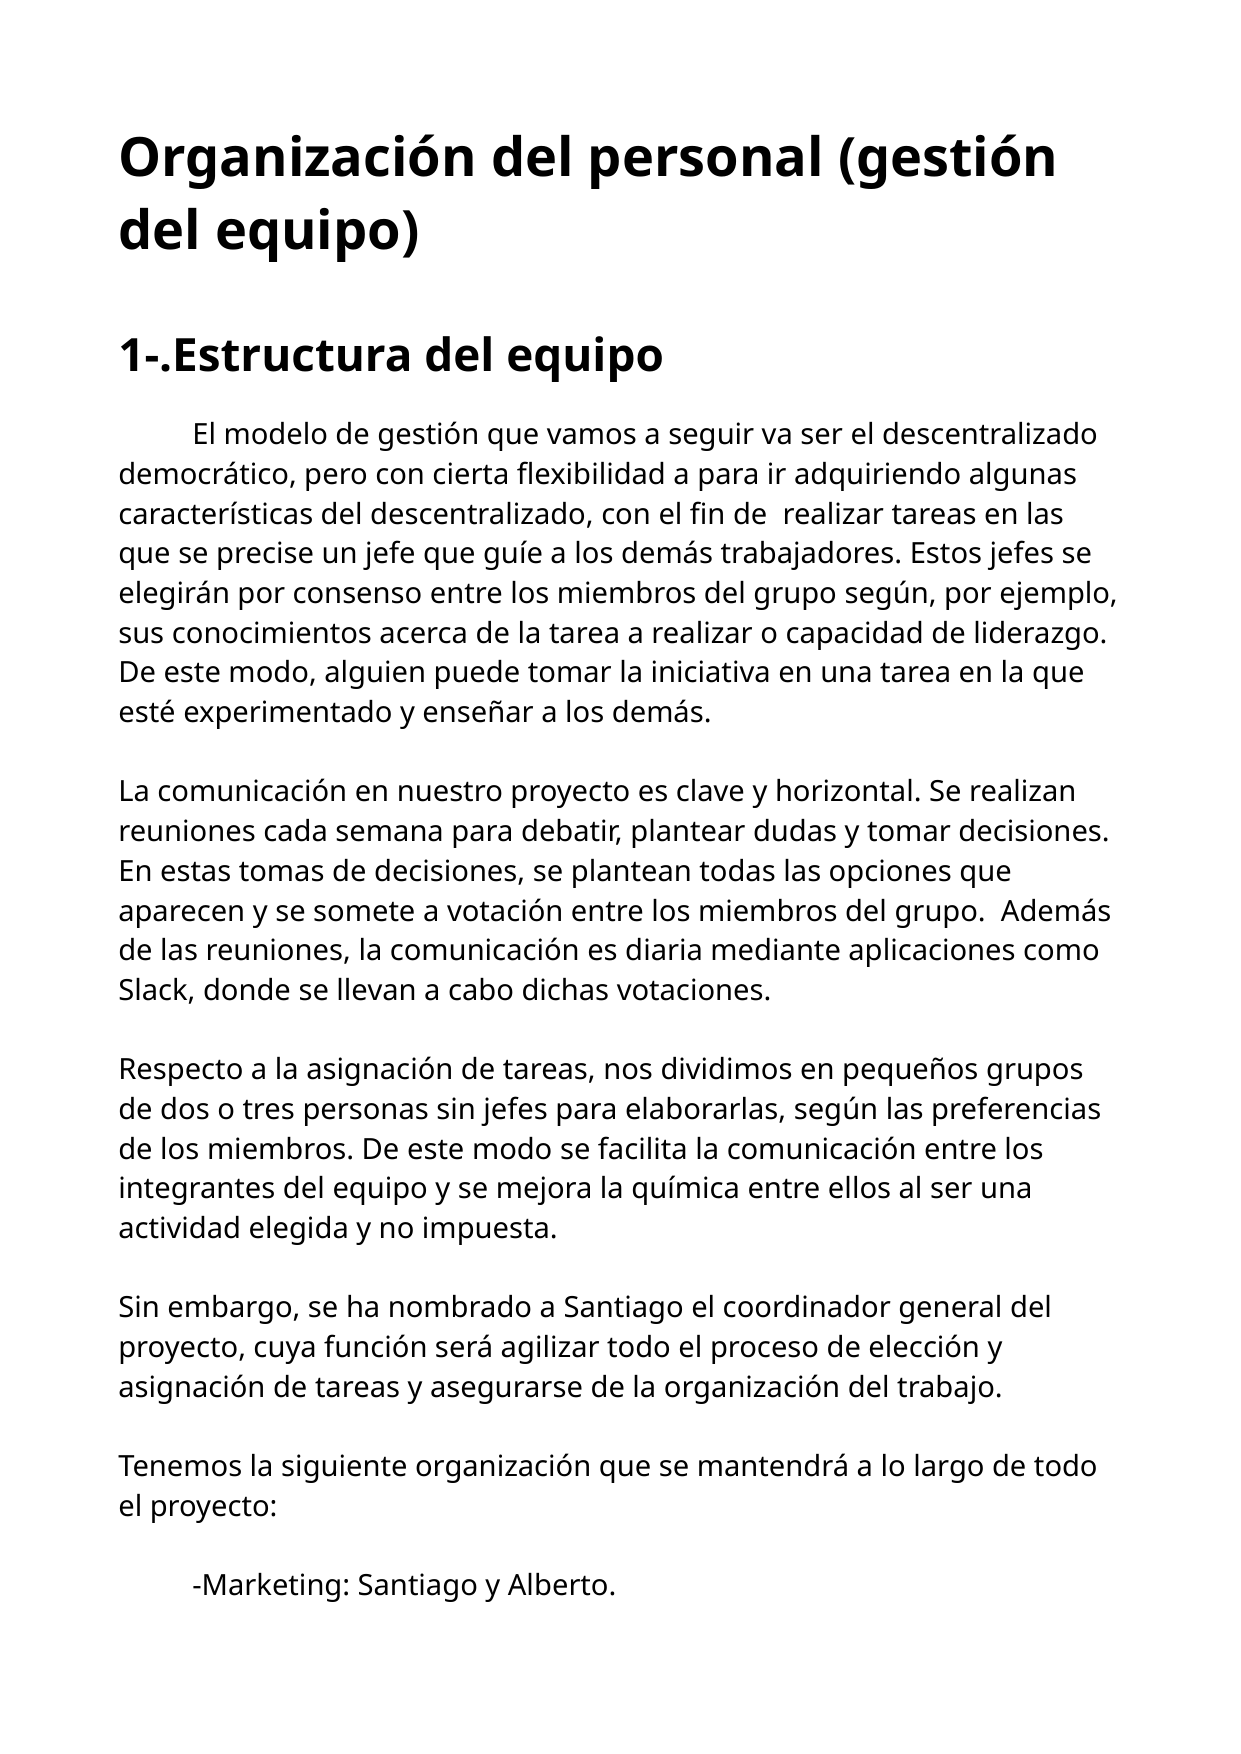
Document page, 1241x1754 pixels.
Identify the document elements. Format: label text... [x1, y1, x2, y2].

text Respecto a la asignación de tareas, nos dividimos en pequeños grupos de dos o tres personas sin jefes para elaborarlas, según las preferencias de los miembros. De este modo se facilita la comunicación entre los integrantes del equipo y se mejora la química entre ellos al ser una actividad elegida y no impuesta. [118, 1048, 1122, 1247]
text Sin embargo, se ha nombrado a Santiago el coordinador general del proyecto, cuya función será agilizar todo el proceso de elección y asignación de tareas y asegurarse de la organización del trabajo. [118, 1287, 1122, 1406]
text 1-.Estructura del equipo [118, 322, 1122, 385]
text Tenemos la siguiente organización que se mantendrá a lo largo de todo el proyecto: [118, 1445, 1122, 1525]
text El modelo de gestión que vamos a seguir va ser el descentralizado democrático, pero con cierta flexibilidad a para ir adquiriendo algunas características del descentralizado, con el fin de realizar tareas en las que se precise un jefe que guíe a los demás trabajadores. Estos jefes se elegirán por consenso entre los miembros del grupo según, por ejemplo, sus conocimientos acerca de la tarea a realizar o capacidad de liderazgo. De este modo, alguien puede tomar la iniciativa en una tarea en la que esté experimentado y enseñar a los demás. [118, 413, 1122, 731]
text -Marketing: Santiago y Alberto. [118, 1564, 1122, 1604]
text La comunicación en nuestro proyecto es clave y horizontal. Se realizan reuniones cada semana para debatir, plantear dudas y tomar decisiones. En estas tomas de decisiones, se plantean todas las opciones que aparecen y se somete a votación entre los miembros del grupo. Además de las reuniones, la comunicación es diaria mediante aplicaciones como Slack, donde se llevan a cabo dichas votaciones. [118, 771, 1122, 1009]
text Organización del personal (gestión del equipo) [118, 118, 1122, 266]
